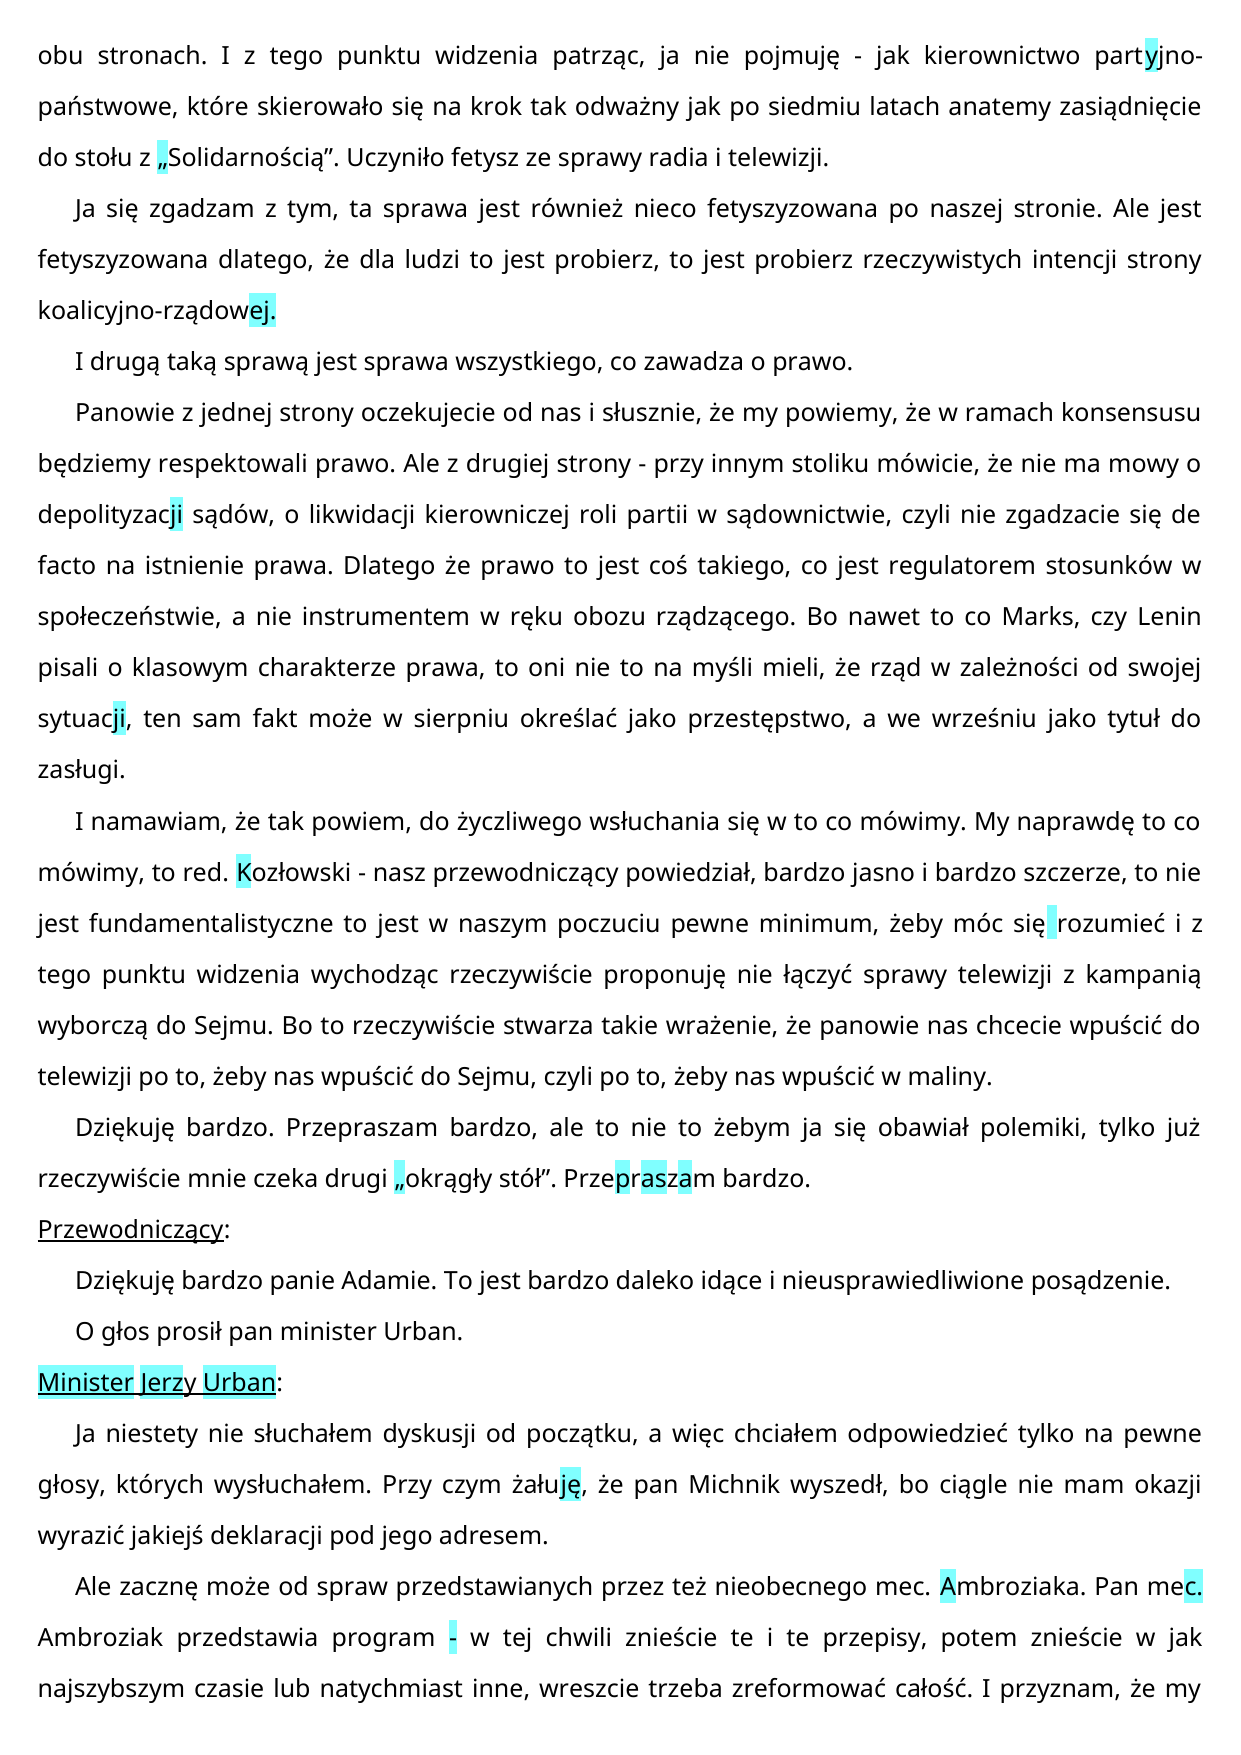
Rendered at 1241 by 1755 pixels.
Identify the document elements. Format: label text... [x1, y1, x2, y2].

text Przewodniczący: [37, 1211, 1203, 1246]
text obu stronach. I z tego punktu widzenia patrząc, ja nie pojmuję - jak kierownictwo partyjno-państwowe, które skierowało się na krok tak odważny jak po siedmiu latach anatemy zasiądnięcie do stołu z „Solidarnością”. Uczyniło fetysz ze sprawy radia i telewizji. [37, 37, 1203, 174]
text Minister Jerzy Urban: [37, 1364, 1203, 1399]
text I drugą taką sprawą jest sprawa wszystkiego, co zawadza o prawo. [37, 344, 1203, 378]
text Panowie z jednej strony oczekujecie od nas i słusznie, że my powiemy, że w ramach konsensusu będziemy respektowali prawo. Ale z drugiej strony - przy innym stoliku mówicie, że nie ma mowy o depolityzacji sądów, o likwidacji kierowniczej roli partii w sądownictwie, czyli nie zgadzacie się de facto na istnienie prawa. Dlatego że prawo to jest coś takiego, co jest regulatorem stosunków w społeczeństwie, a nie instrumentem w ręku obozu rządzącego. Bo nawet to co Marks, czy Lenin pisali o klasowym charakterze prawa, to oni nie to na myśli mieli, że rząd w zależności od swojej sytuacji, ten sam fakt może w sierpniu określać jako przestępstwo, a we wrześniu jako tytuł do zasługi. [37, 395, 1203, 786]
text Ja się zgadzam z tym, ta sprawa jest również nieco fetyszyzowana po naszej stronie. Ale jest fetyszyzowana dlatego, że dla ludzi to jest probierz, to jest probierz rzeczywistych intencji strony koalicyjno-rządowej. [37, 191, 1203, 327]
text Ale zacznę może od spraw przedstawianych przez też nieobecnego mec. Ambroziaka. Pan mec. Ambroziak przedstawia program - w tej chwili znieście te i te przepisy, potem znieście w jak najszybszym czasie lub natychmiast inne, wreszcie trzeba zreformować całość. I przyznam, że my [37, 1569, 1203, 1705]
text Dziękuję bardzo panie Adamie. To jest bardzo daleko idące i nieusprawiedliwione posądzenie. [37, 1262, 1203, 1297]
text Dziękuję bardzo. Przepraszam bardzo, ale to nie to żebym ja się obawiał polemiki, tylko już rzeczywiście mnie czeka drugi „okrągły stół”. Przepraszam bardzo. [37, 1109, 1203, 1194]
text O głos prosił pan minister Urban. [37, 1313, 1203, 1348]
text I namawiam, że tak powiem, do życzliwego wsłuchania się w to co mówimy. My naprawdę to co mówimy, to red. Kozłowski - nasz przewodniczący powiedział, bardzo jasno i bardzo szczerze, to nie jest fundamentalistyczne to jest w naszym poczuciu pewne minimum, żeby móc się rozumieć i z tego punktu widzenia wychodząc rzeczywiście proponuję nie łączyć sprawy telewizji z kampanią wyborczą do Sejmu. Bo to rzeczywiście stwarza takie wrażenie, że panowie nas chcecie wpuścić do telewizji po to, żeby nas wpuścić do Sejmu, czyli po to, żeby nas wpuścić w maliny. [37, 803, 1203, 1092]
text Ja niestety nie słuchałem dyskusji od początku, a więc chciałem odpowiedzieć tylko na pewne głosy, których wysłuchałem. Przy czym żałuję, że pan Michnik wyszedł, bo ciągle nie mam okazji wyrazić jakiejś deklaracji pod jego adresem. [37, 1416, 1203, 1552]
